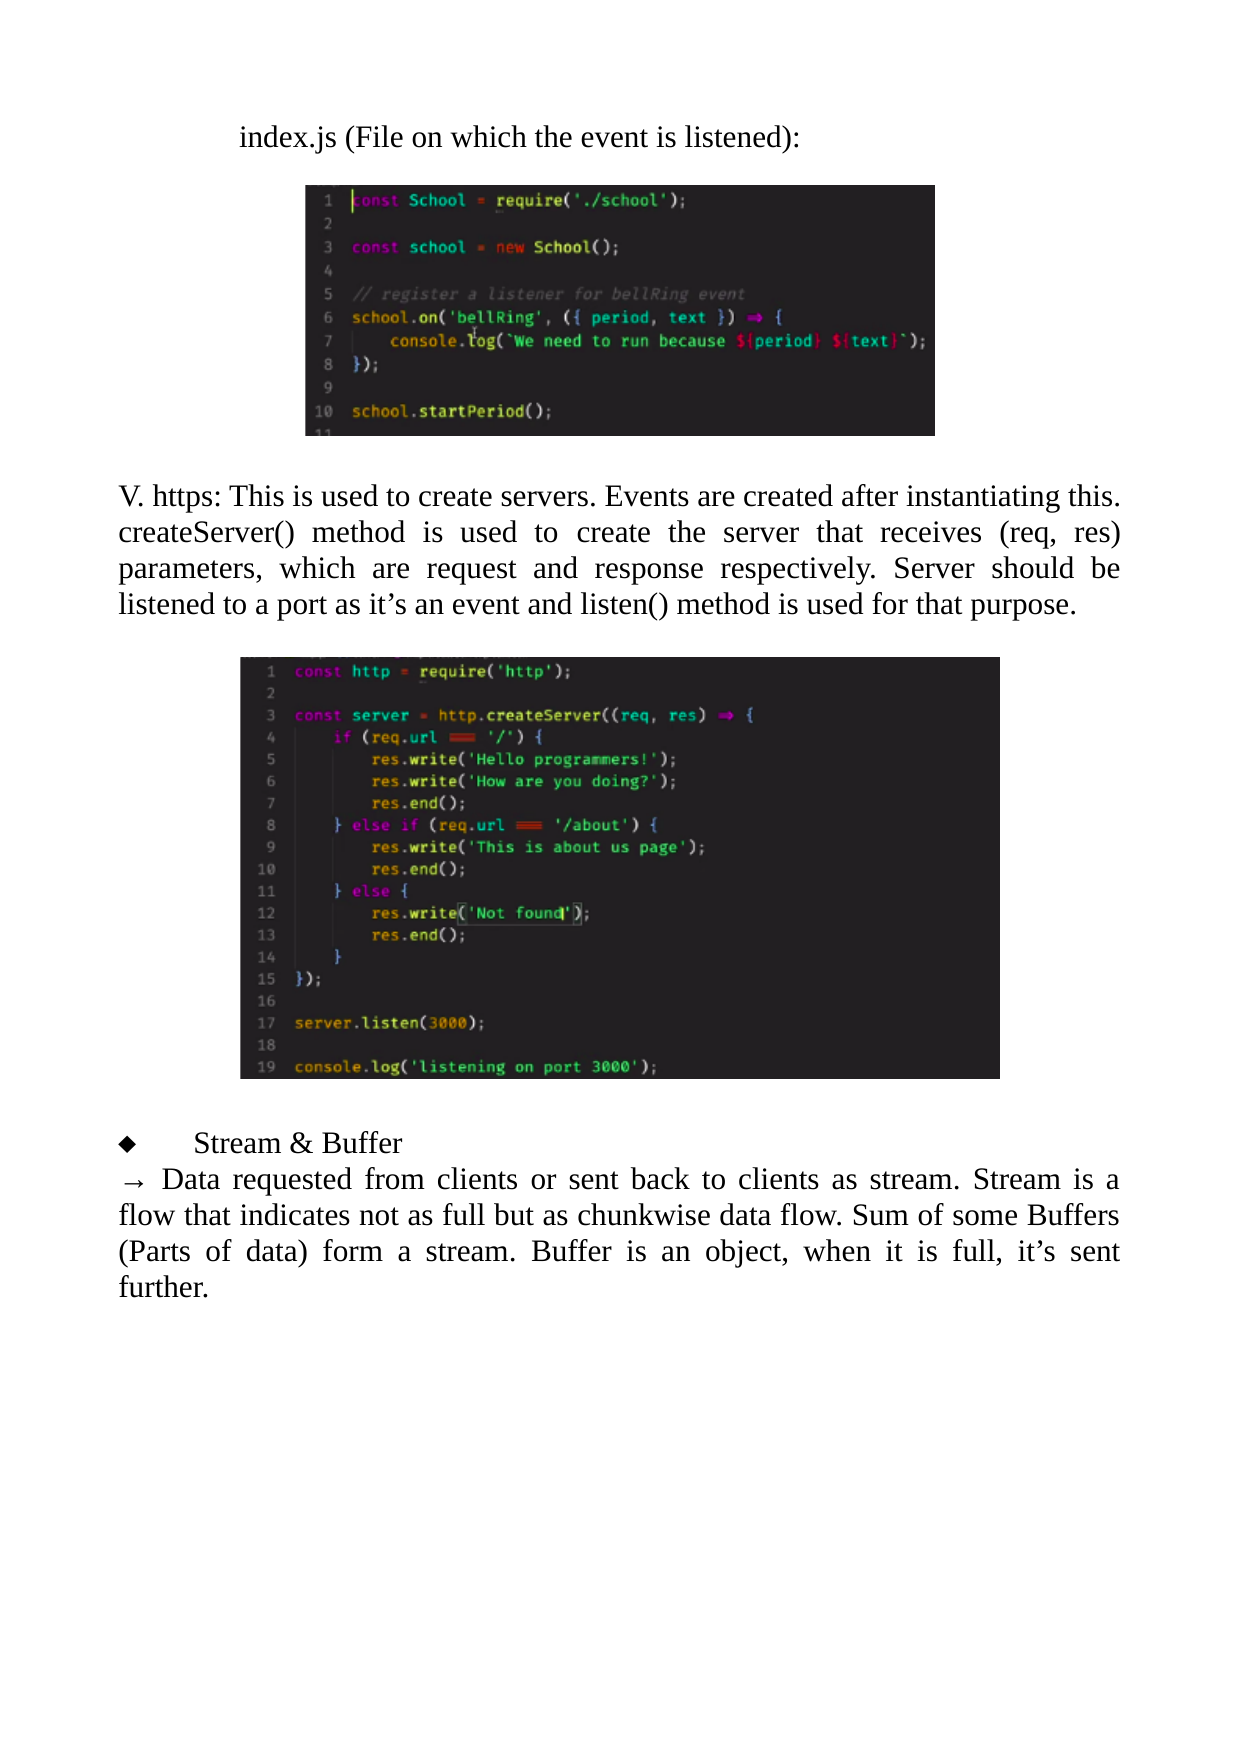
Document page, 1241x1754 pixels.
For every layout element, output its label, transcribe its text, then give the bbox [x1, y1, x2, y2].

picture [240, 657, 1000, 1079]
text createServer() method is used to create the server that receives (req, res) parameters, which are request and response respectively. Server should be listened to a port as it’s an event and listen() method is used for that purpose. [118, 513, 1122, 621]
text index.js (File on which the event is listened): [192, 118, 1122, 154]
list Stream & Buffer [118, 1124, 1122, 1160]
text V. https: This is used to create servers. Events are created after instantiating this. [118, 477, 1122, 513]
picture [305, 185, 935, 436]
list → Data requested from clients or sent back to clients as stream. Stream is a flow that indicates not as full but as chunkwise data flow. Sum of some Buffers (Parts of data) form a stream. Buffer is an object, when it is full, it’s sent further. [118, 1160, 1122, 1304]
